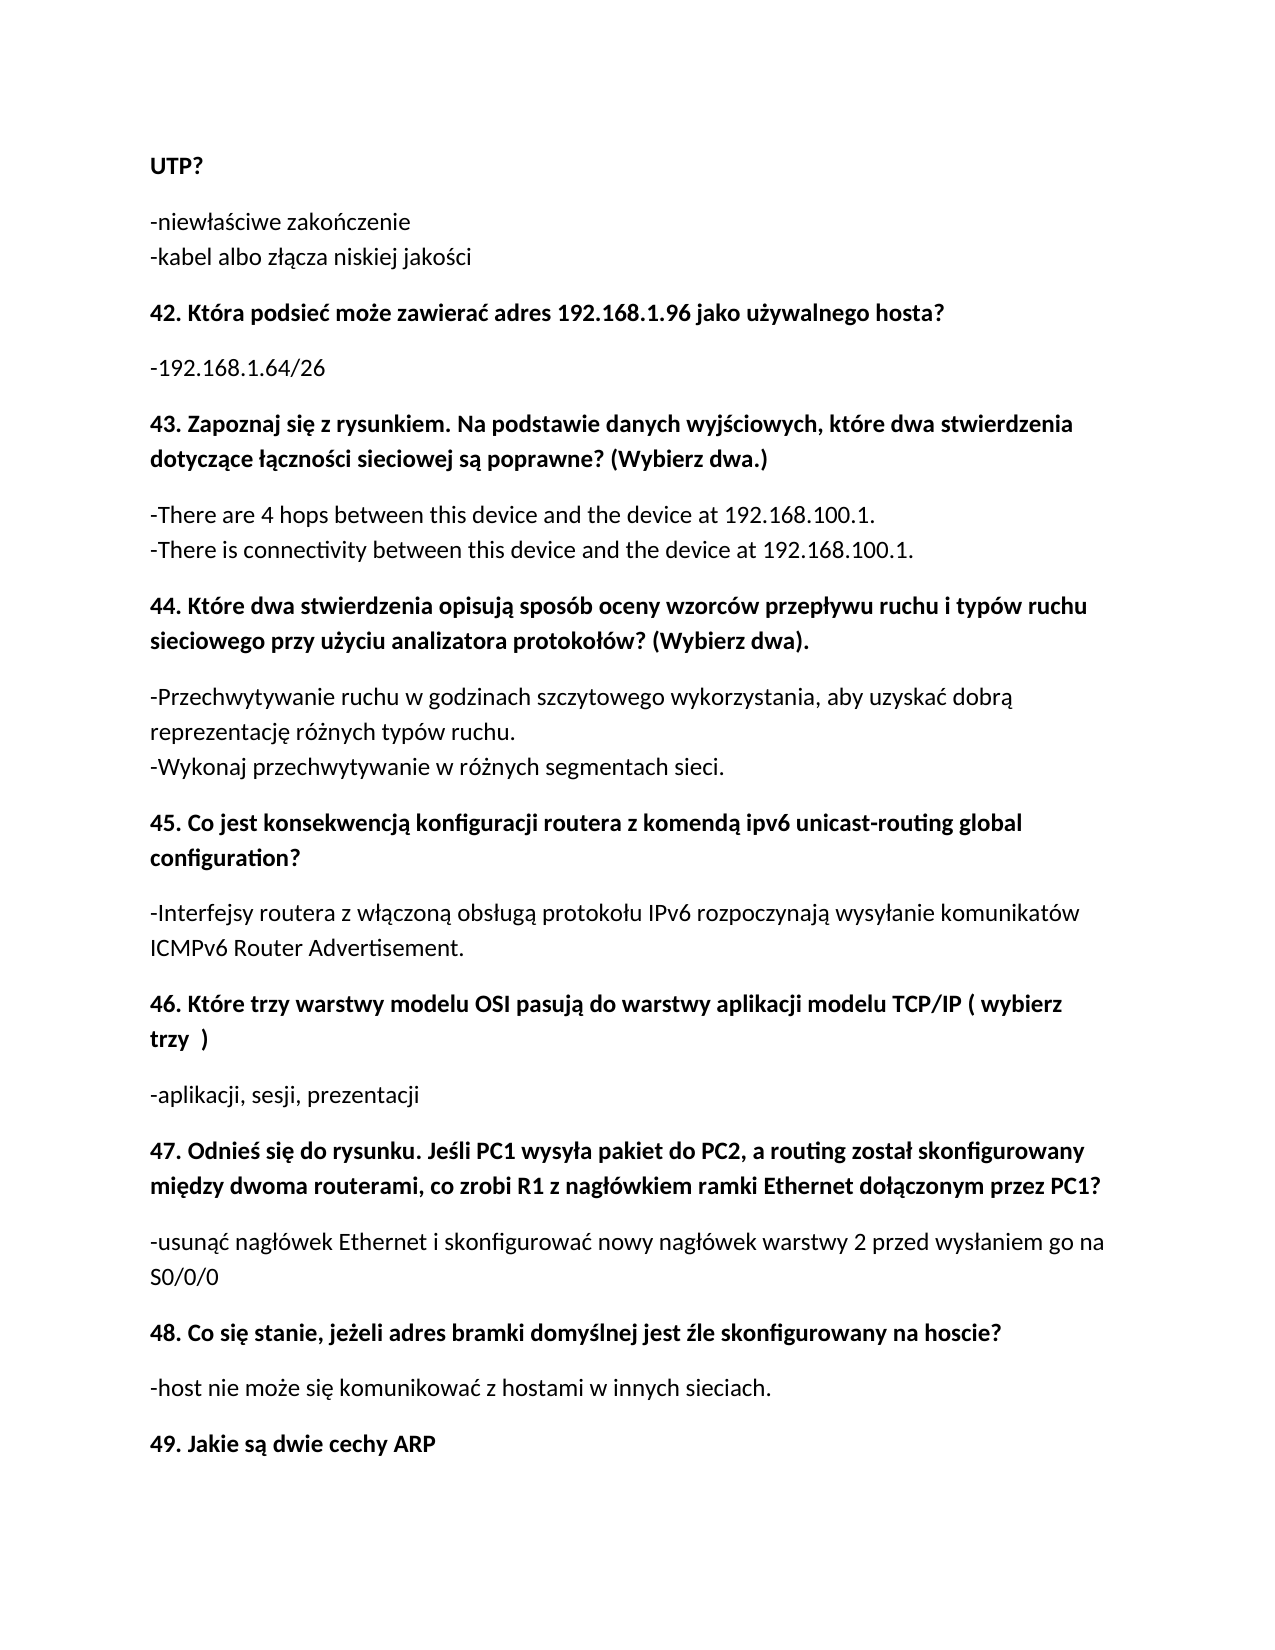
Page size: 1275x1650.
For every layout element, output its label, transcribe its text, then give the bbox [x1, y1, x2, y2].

text 45. Co jest konsekwencją konfiguracji routera z komendą ipv6 unicast-routing global configuration? [150, 807, 1125, 872]
text -Przechwytywanie ruchu w godzinach szczytowego wykorzystania, aby uzyskać dobrą reprezentację różnych typów ruchu. -Wykonaj przechwytywanie w różnych segmentach sieci. [150, 681, 1125, 781]
text 44. Które dwa stwierdzenia opisują sposób oceny wzorców przepływu ruchu i typów ruchu sieciowego przy użyciu analizatora protokołów? (Wybierz dwa). [150, 590, 1125, 656]
text UTP? [150, 150, 1125, 181]
text 46. Które trzy warstwy modelu OSI pasują do warstwy aplikacji modelu TCP/IP ( wybierz trzy ) [150, 988, 1125, 1054]
text 42. Która podsieć może zawierać adres 192.168.1.96 jako używalnego hosta? [150, 297, 1125, 327]
text -host nie może się komunikować z hostami w innych sieciach. [150, 1372, 1125, 1403]
text 48. Co się stanie, jeżeli adres bramki domyślnej jest źle skonfigurowany na hoscie? [150, 1317, 1125, 1347]
text -There are 4 hops between this device and the device at 192.168.100.1. -There is connectivity between this device and the device at 192.168.100.1. [150, 499, 1125, 565]
text -aplikacji, sesji, prezentacji [150, 1079, 1125, 1110]
text 47. Odnieś się do rysunku. Jeśli PC1 wysyła pakiet do PC2, a routing został skonfigurowany między dwoma routerami, co zrobi R1 z nagłówkiem ramki Ethernet dołączonym przez PC1? [150, 1135, 1125, 1201]
text 43. Zapoznaj się z rysunkiem. Na podstawie danych wyjściowych, które dwa stwierdzenia dotyczące łączności sieciowej są poprawne? (Wybierz dwa.) [150, 408, 1125, 474]
text -192.168.1.64/26 [150, 352, 1125, 383]
text -usunąć nagłówek Ethernet i skonfigurować nowy nagłówek warstwy 2 przed wysłaniem go na S0/0/0 [150, 1226, 1125, 1291]
text -Interfejsy routera z włączoną obsługą protokołu IPv6 rozpoczynają wysyłanie komunikatów ICMPv6 Router Advertisement. [150, 897, 1125, 963]
text -niewłaściwe zakończenie -kabel albo złącza niskiej jakości [150, 206, 1125, 271]
text 49. Jakie są dwie cechy ARP [150, 1428, 1125, 1459]
